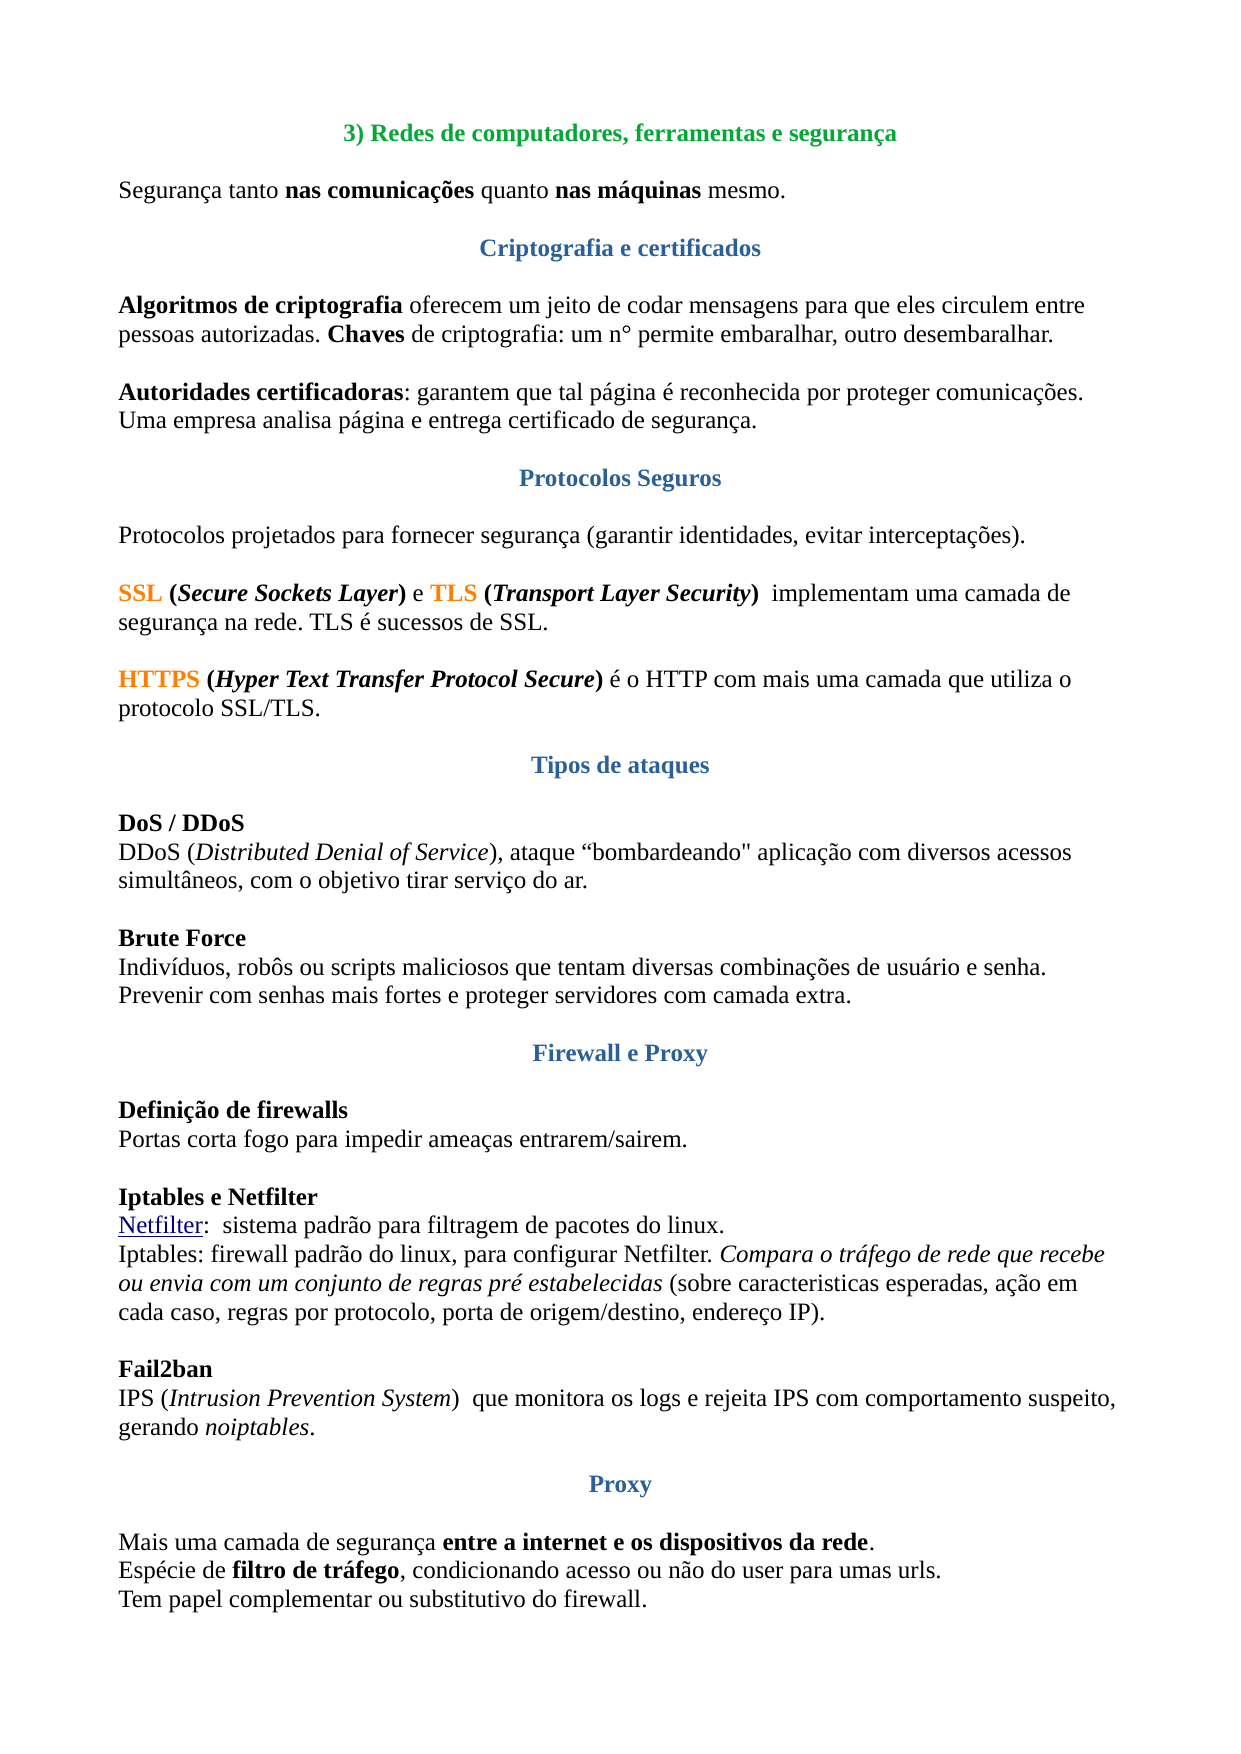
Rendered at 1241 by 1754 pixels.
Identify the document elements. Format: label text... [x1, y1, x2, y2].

text Mais uma camada de segurança entre a internet e os dispositivos da rede. [118, 1527, 1122, 1556]
text Definição de firewalls [118, 1096, 1122, 1124]
text HTTPS (Hyper Text Transfer Protocol Secure) é o HTTP com mais uma camada que utiliza o protocolo SSL/TLS. [118, 664, 1122, 722]
text Espécie de filtro de tráfego, condicionando acesso ou não do user para umas urls. [118, 1556, 1122, 1584]
text DoS / DDoS [118, 808, 1122, 837]
text Algoritmos de criptografia oferecem um jeito de codar mensagens para que eles circulem entre pessoas autorizadas. Chaves de criptografia: um n° permite embaralhar, outro desembaralhar. [118, 291, 1122, 348]
text Netfilter: sistema padrão para filtragem de pacotes do linux. [118, 1211, 1122, 1239]
text Segurança tanto nas comunicações quanto nas máquinas mesmo. [118, 176, 1122, 204]
text Tem papel complementar ou substitutivo do firewall. [118, 1584, 1122, 1613]
text Indivíduos, robôs ou scripts maliciosos que tentam diversas combinações de usuário e senha. [118, 952, 1122, 981]
text Protocolos projetados para fornecer segurança (garantir identidades, evitar interceptações). [118, 521, 1122, 549]
text Brute Force [118, 923, 1122, 952]
text DDoS (Distributed Denial of Service), ataque “bombardeando" aplicação com diversos acessos simultâneos, com o objetivo tirar serviço do ar. [118, 837, 1122, 894]
text 3) Redes de computadores, ferramentas e segurança [118, 118, 1122, 147]
text Firewall e Proxy [118, 1038, 1122, 1067]
text Uma empresa analisa página e entrega certificado de segurança. [118, 406, 1122, 434]
text Proxy [118, 1469, 1122, 1498]
text Autoridades certificadoras: garantem que tal página é reconhecida por proteger comunicações. [118, 377, 1122, 406]
text Protocolos Seguros [118, 463, 1122, 492]
text IPS (Intrusion Prevention System) que monitora os logs e rejeita IPS com comportamento suspeito, gerando noiptables. [118, 1383, 1122, 1441]
text Criptografia e certificados [118, 233, 1122, 262]
text SSL (Secure Sockets Layer) e TLS (Transport Layer Security) implementam uma camada de segurança na rede. TLS é sucessos de SSL. [118, 578, 1122, 636]
text Fail2ban [118, 1354, 1122, 1383]
text Prevenir com senhas mais fortes e proteger servidores com camada extra. [118, 981, 1122, 1009]
text Tipos de ataques [118, 751, 1122, 779]
text Iptables: firewall padrão do linux, para configurar Netfilter. Compara o tráfego de rede que recebe ou envia com um conjunto de regras pré estabelecidas (sobre caracteristicas esperadas, ação em cada caso, regras por protocolo, porta de origem/destino, endereço IP). [118, 1239, 1122, 1326]
text Iptables e Netfilter [118, 1182, 1122, 1211]
text Portas corta fogo para impedir ameaças entrarem/sairem. [118, 1124, 1122, 1153]
